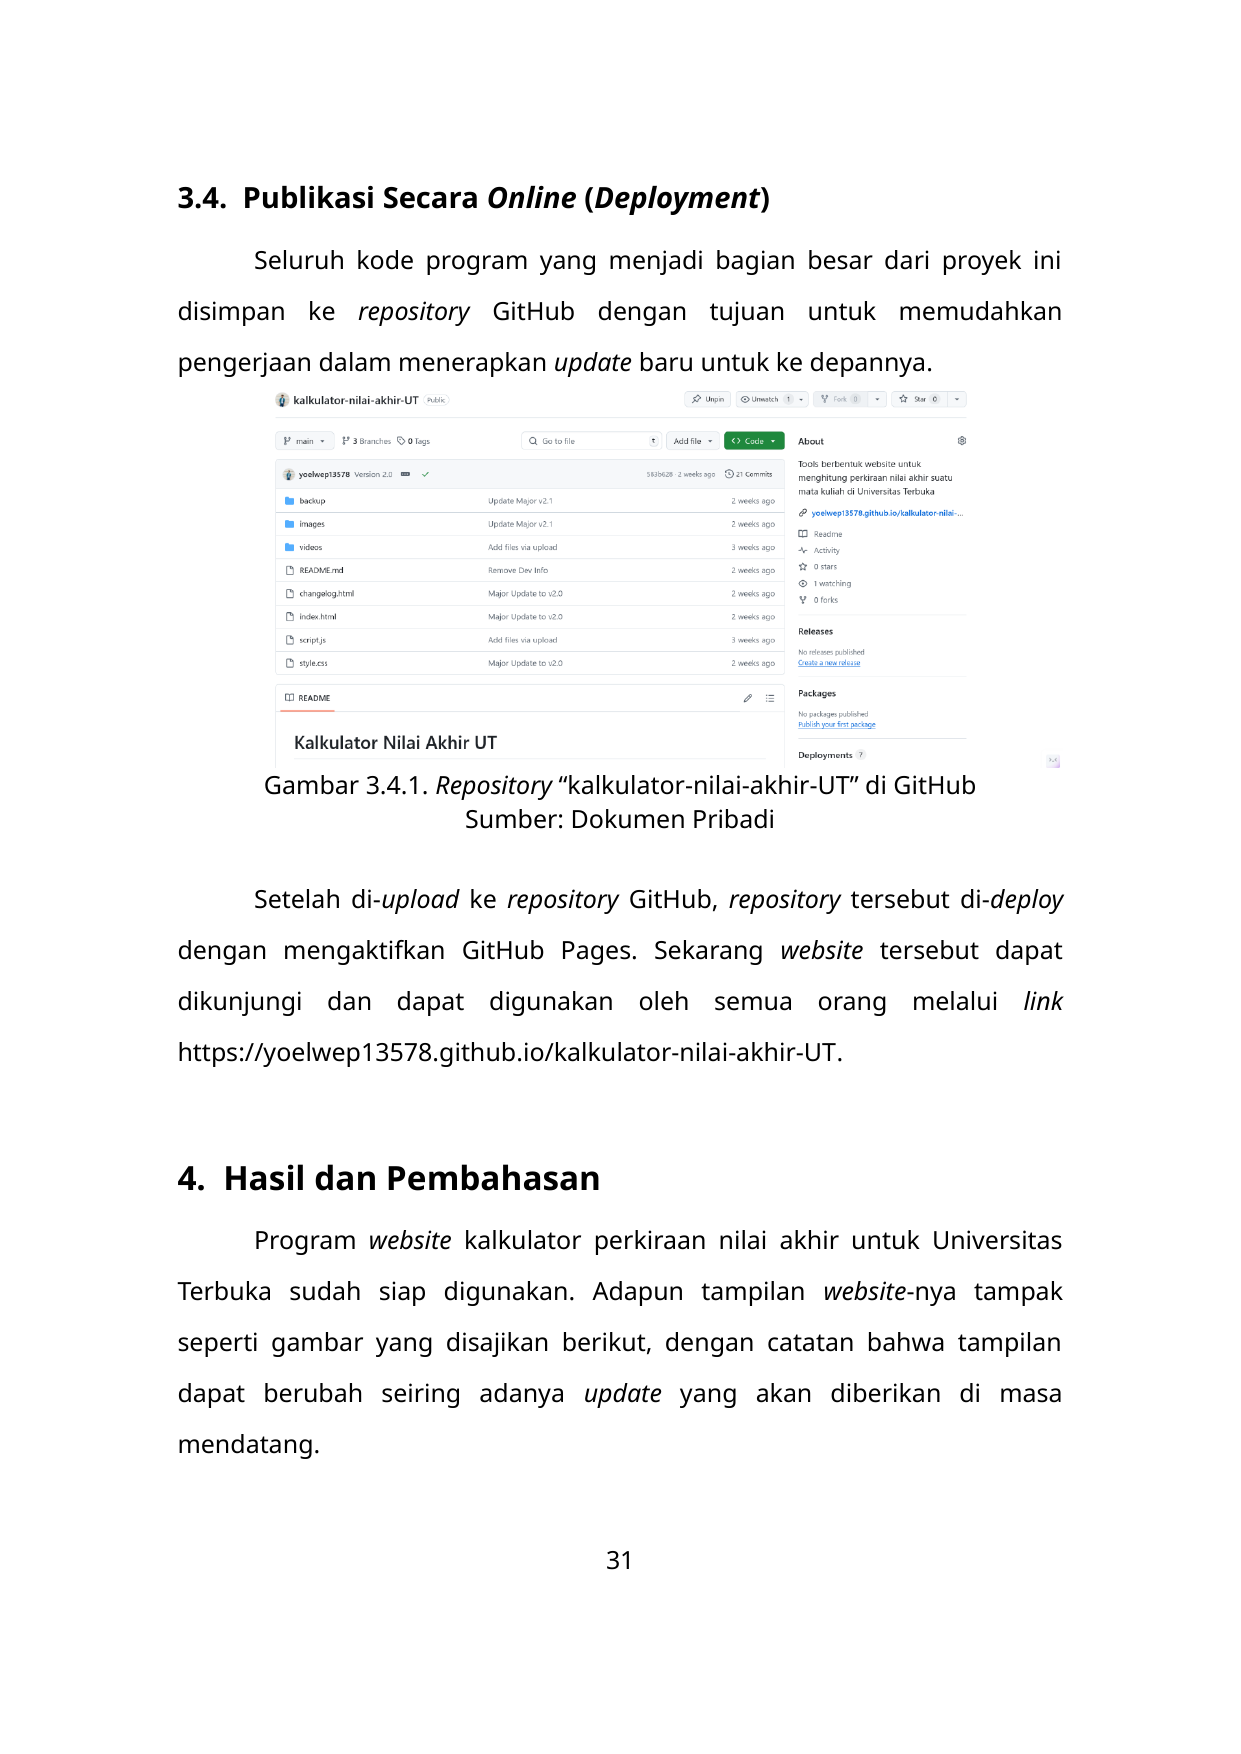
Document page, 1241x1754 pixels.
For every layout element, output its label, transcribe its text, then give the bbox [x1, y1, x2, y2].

text Gambar 3.4.1. Repository “kalkulator-nilai-akhir-UT” di GitHub Sumber: Dokumen Pribadi [177, 768, 1063, 870]
subtitle 3.4. Publikasi Secara Online (Deployment) [177, 177, 1063, 217]
picture [177, 384, 1063, 768]
subtitle 4. Hasil dan Pembahasan [177, 1155, 1063, 1200]
text Seluruh kode program yang menjadi bagian besar dari proyek ini disimpan ke repository GitHub dengan tujuan untuk memudahkan pengerjaan dalam menerapkan update baru untuk ke depannya. [177, 243, 1063, 379]
text Setelah di-upload ke repository GitHub, repository tersebut di-deploy dengan mengaktifkan GitHub Pages. Sekarang website tersebut dapat dikunjungi dan dapat digunakan oleh semua orang melalui link https://yoelwep13578.github.io/kalkulator-nilai-akhir-UT. [177, 882, 1063, 1069]
text Program website kalkulator perkiraan nilai akhir untuk Universitas Terbuka sudah siap digunakan. Adapun tampilan website-nya tampak seperti gambar yang disajikan berikut, dengan catatan bahwa tampilan dapat berubah seiring adanya update yang akan diberikan di masa mendatang. [177, 1223, 1063, 1461]
